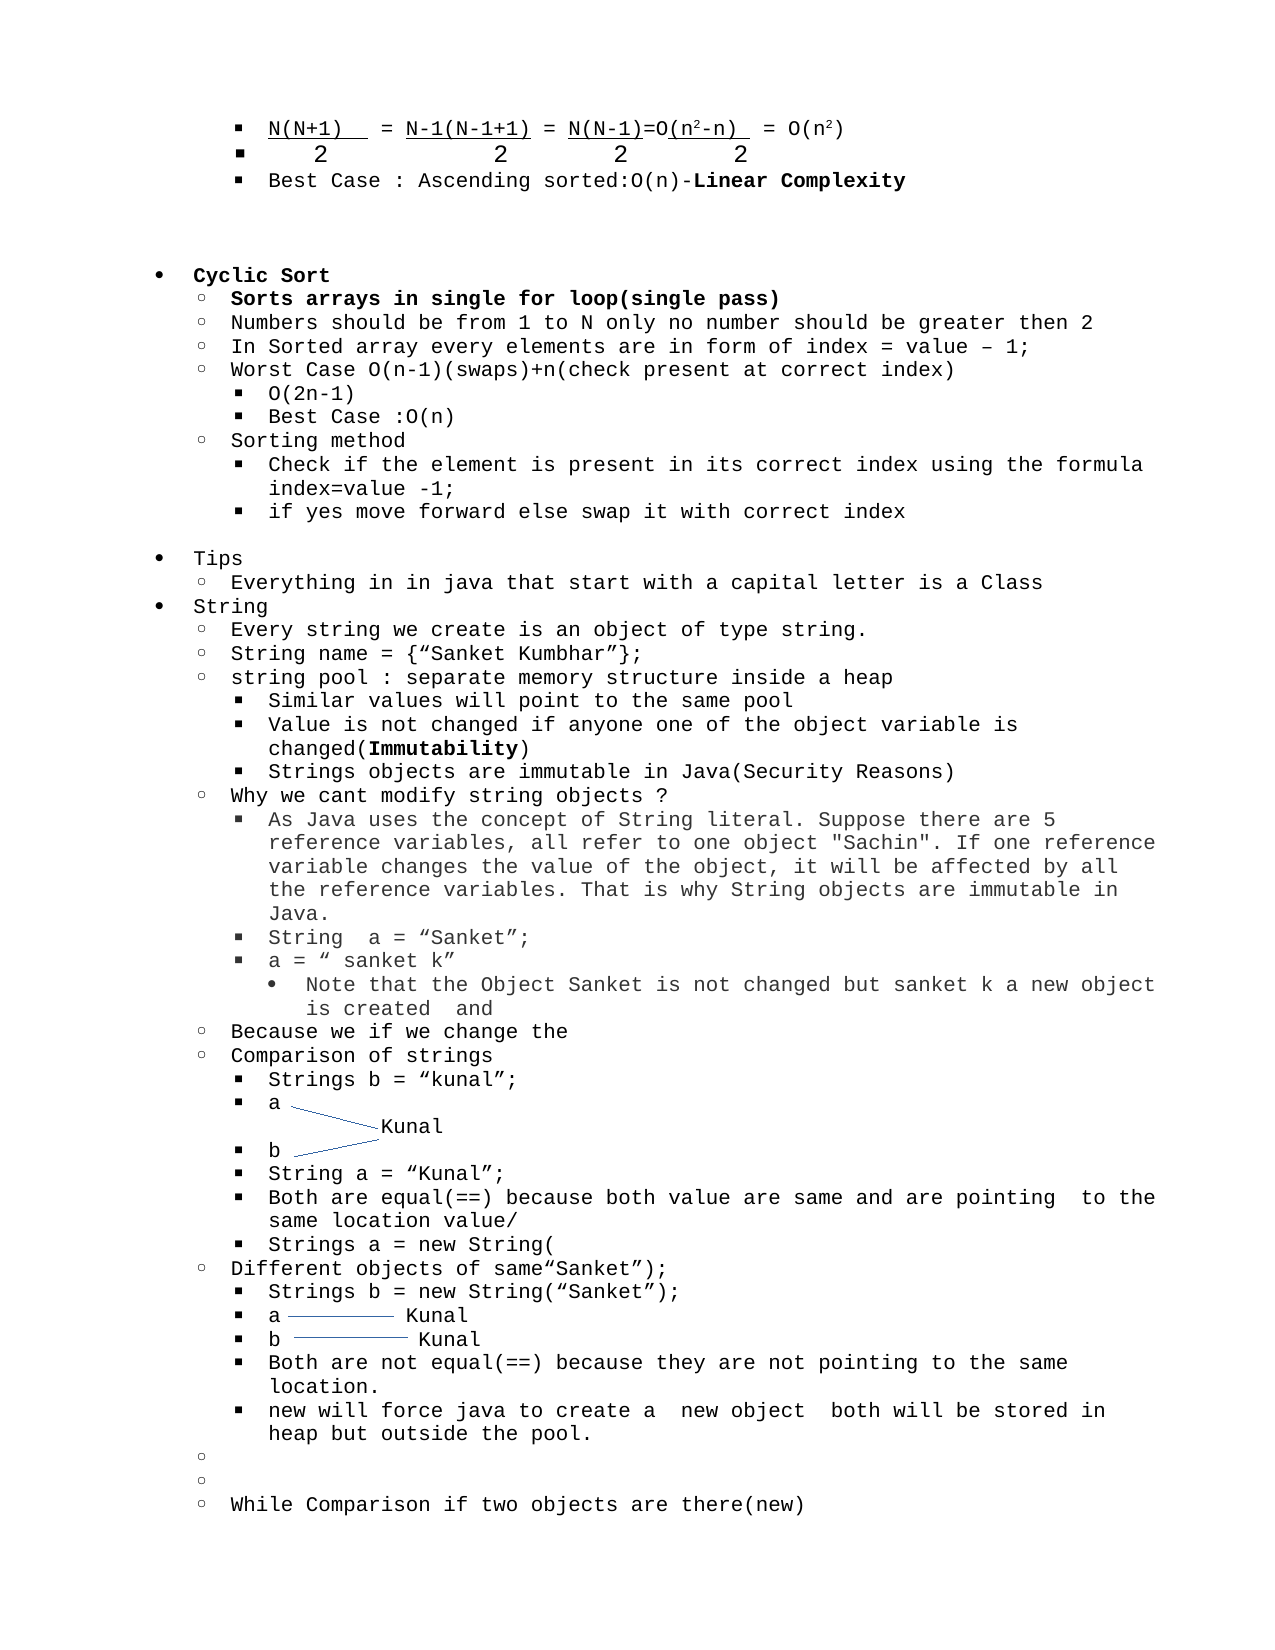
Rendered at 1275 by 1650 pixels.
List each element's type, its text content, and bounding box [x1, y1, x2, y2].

list Why we cant modify string objects ? [193, 785, 1157, 808]
list a = “ sanket k” [231, 950, 1157, 974]
list O(2n-1) [231, 383, 1157, 407]
list Both are equal(==) because both value are same and are pointing to the same location value/ [231, 1187, 1157, 1234]
list String a = “Kunal”; [231, 1163, 1157, 1187]
list new will force java to create a new object both will be stored in heap but outside the pool. [231, 1400, 1157, 1447]
list Note that the Object Sanket is not changed but sanket k a new object is created and [268, 974, 1157, 1021]
list a [231, 1092, 1157, 1116]
list Strings objects are immutable in Java(Security Reasons) [231, 761, 1157, 785]
list Strings a = new String( [231, 1234, 1157, 1258]
list if yes move forward else swap it with correct index [231, 501, 1157, 525]
list While Comparison if two objects are there(new) [193, 1494, 1157, 1518]
list b Kunal [231, 1329, 1157, 1352]
list b [231, 1139, 1157, 1163]
list String name = {“Sanket Kumbhar”}; [193, 643, 1157, 667]
list Best Case : Ascending sorted:O(n)-Linear Complexity [231, 170, 1157, 194]
list Best Case :O(n) [231, 407, 1157, 430]
list Sorting method [193, 430, 1157, 454]
list 2 2 2 2 [231, 142, 1157, 170]
list Because we if we change the [193, 1021, 1157, 1045]
list Tips [156, 548, 1157, 572]
list Everything in in java that start with a capital letter is a Class [193, 572, 1157, 596]
list Every string we create is an object of type string. [193, 619, 1157, 643]
list In Sorted array every elements are in form of index = value – 1; [193, 336, 1157, 359]
list Numbers should be from 1 to N only no number should be greater then 2 [193, 312, 1157, 336]
list Check if the element is present in its correct index using the formula index=value -1; [231, 454, 1157, 501]
list N(N+1) = N-1(N-1+1) = N(N-1)=O(n2-n) = O(n2) [231, 118, 1157, 142]
list Strings b = “kunal”; [231, 1069, 1157, 1092]
list Strings b = new String(“Sanket”); [231, 1281, 1157, 1305]
list Similar values will point to the same pool [231, 690, 1157, 714]
list Cyclic Sort [156, 265, 1157, 288]
list Comparison of strings [193, 1045, 1157, 1069]
list String [156, 596, 1157, 619]
list Value is not changed if anyone one of the object variable is changed(Immutability) [231, 714, 1157, 761]
list Sorts arrays in single for loop(single pass) [193, 288, 1157, 312]
list a Kunal [231, 1305, 1157, 1329]
list string pool : separate memory structure inside a heap [193, 667, 1157, 690]
list String a = “Sanket”; [231, 927, 1157, 950]
list As Java uses the concept of String literal. Suppose there are 5 reference variables, all refer to one object "Sachin". If one reference variable changes the value of the object, it will be affected by all the reference variables. That is why String objects are immutable in Java. [231, 808, 1157, 927]
list Both are not equal(==) because they are not pointing to the same location. [231, 1352, 1157, 1400]
list Worst Case O(n-1)(swaps)+n(check present at correct index) [193, 359, 1157, 383]
list Different objects of same“Sanket”); [193, 1258, 1157, 1281]
text Kunal [381, 1116, 1157, 1139]
